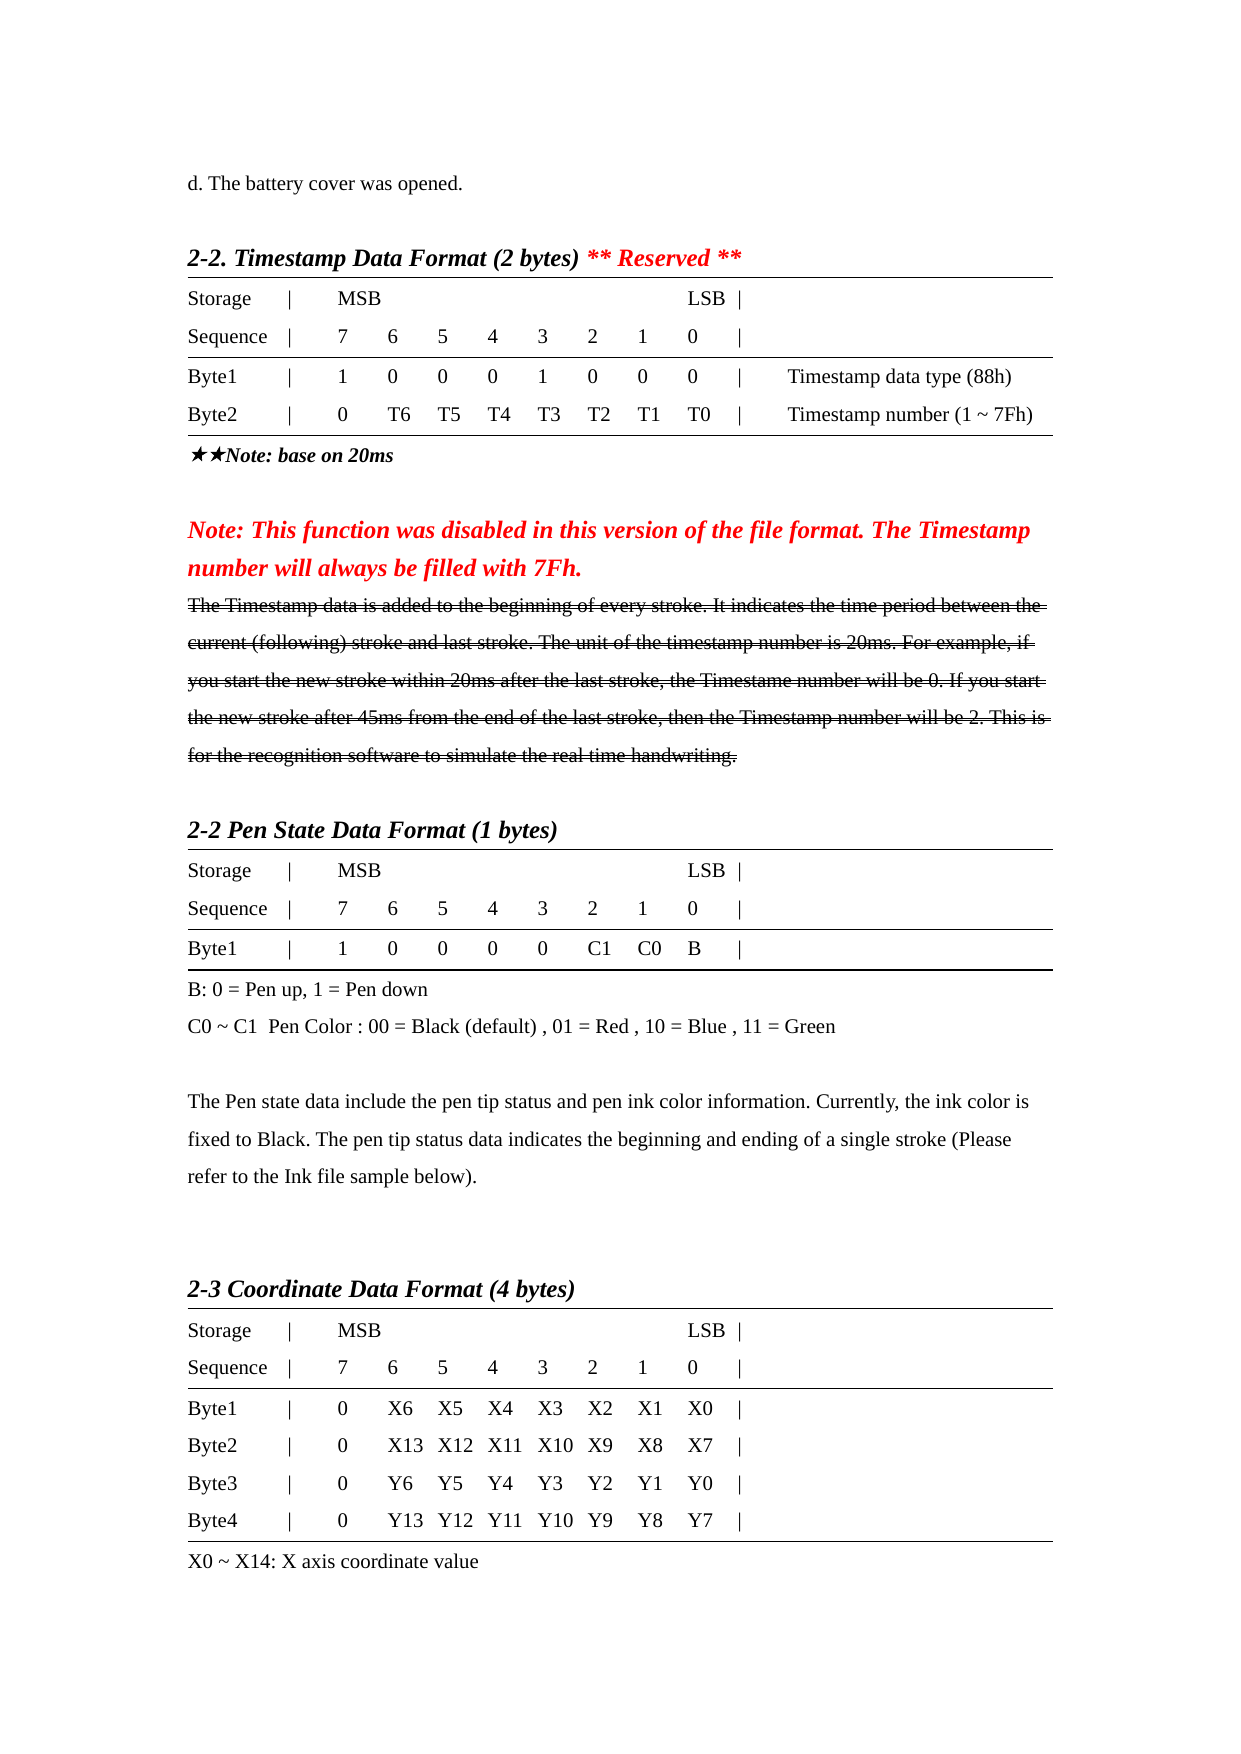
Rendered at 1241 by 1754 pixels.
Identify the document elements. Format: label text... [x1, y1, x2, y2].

text Sequence | 7 6 5 4 3 2 1 0 | [187, 314, 1053, 358]
text Note: base on 20ms [187, 436, 1053, 474]
text 2-2 Pen State Data Format (1 bytes) [187, 811, 1053, 849]
text The Timestamp data is added to the beginning of every stroke. It indicates the time period between the current (following) stroke and last stroke. The unit of the timestamp number is 20ms. For example, if you start the new stroke within 20ms after the last stroke, the Timestame number will be 0. If you start the new stroke after 45ms from the end of the last stroke, then the Timestamp number will be 2. This is for the recognition software to simulate the real time handwriting. [187, 586, 1053, 774]
text Byte2 | 0 T6 T5 T4 T3 T2 T1 T0 | Timestamp number (1 ~ 7Fh) [187, 396, 1053, 436]
text 2-3 Coordinate Data Format (4 bytes) [187, 1271, 1053, 1308]
text Storage | MSB LSB | [187, 278, 1053, 314]
text Byte3 | 0 Y6 Y5 Y4 Y3 Y2 Y1 Y0 | [187, 1464, 1053, 1502]
text B: 0 = Pen up, 1 = Pen down [187, 971, 1053, 1008]
text The Pen state data include the pen tip status and pen ink color information. Currently, the ink color is fixed to Black. The pen tip status data indicates the beginning and ending of a single stroke (Please refer to the Ink file sample below). [187, 1083, 1053, 1196]
text X0 ~ X14: X axis coordinate value [187, 1542, 1053, 1580]
text 2-2. Timestamp Data Format (2 bytes) ** Reserved ** [187, 239, 1053, 277]
text Byte1 | 1 0 0 0 0 C1 C0 B | [187, 930, 1053, 971]
text Note: This function was disabled in this version of the file format. The Timestamp number will always be filled with 7Fh. [187, 511, 1053, 586]
text d. The battery cover was opened. [187, 164, 1053, 202]
text Byte2 | 0 X13 X12 X11 X10 X9 X8 X7 | [187, 1427, 1053, 1464]
text Byte1 | 0 X6 X5 X4 X3 X2 X1 X0 | [187, 1389, 1053, 1427]
text Byte4 | 0 Y13 Y12 Y11 Y10 Y9 Y8 Y7 | [187, 1502, 1053, 1542]
text Storage | MSB LSB | [187, 850, 1053, 886]
text Sequence | 7 6 5 4 3 2 1 0 | [187, 1346, 1053, 1389]
text Sequence | 7 6 5 4 3 2 1 0 | [187, 886, 1053, 930]
text Storage | MSB LSB | [187, 1309, 1053, 1346]
text Byte1 | 1 0 0 0 1 0 0 0 | Timestamp data type (88h) [187, 358, 1053, 396]
text C0 ~ C1 Pen Color : 00 = Black (default) , 01 = Red , 10 = Blue , 11 = Green [187, 1008, 1053, 1046]
